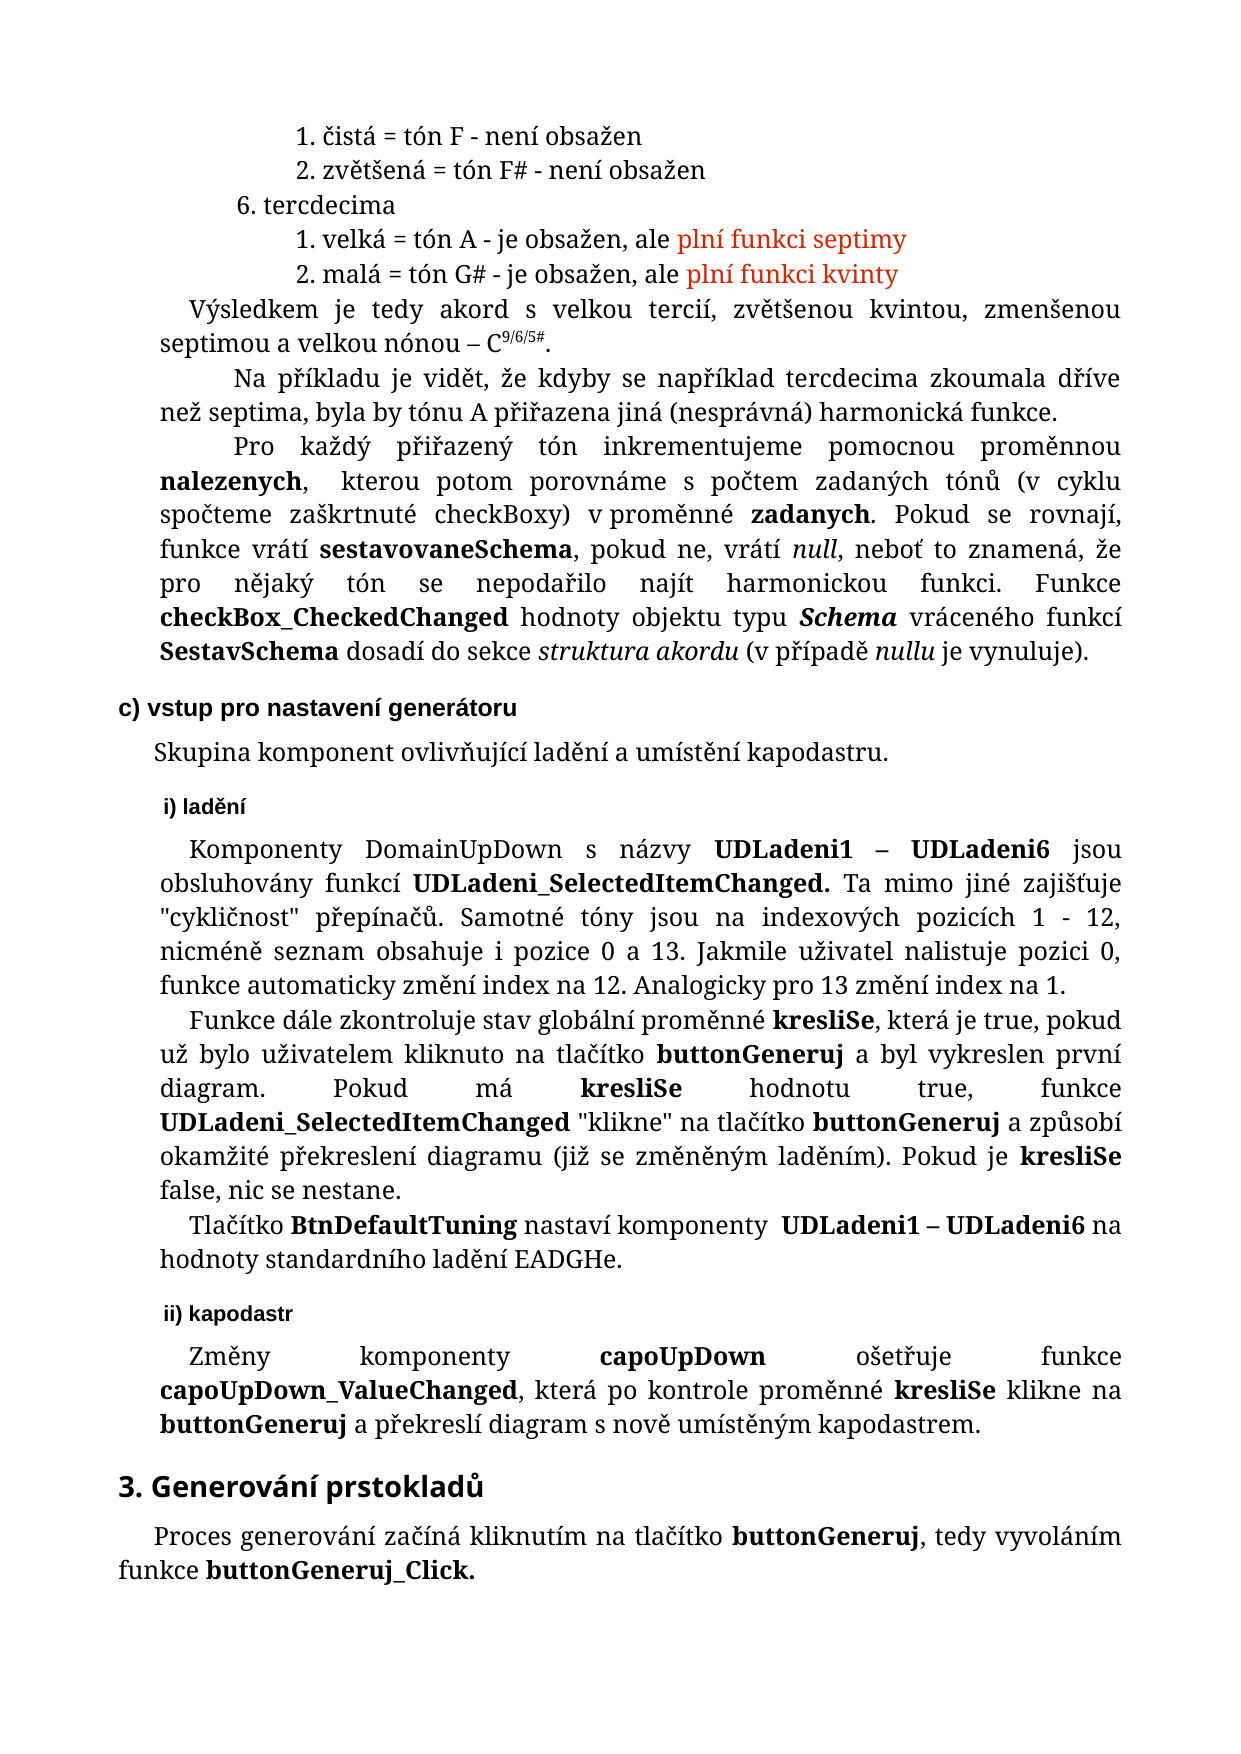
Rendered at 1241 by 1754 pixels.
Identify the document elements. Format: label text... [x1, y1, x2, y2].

list tercdecima [199, 187, 1122, 222]
list zvětšená = tón F# - není obsažen [234, 153, 1122, 187]
subtitle c) vstup pro nastavení generátoru [118, 693, 1122, 722]
text Komponenty DomainUpDown s názvy UDLadeni1 – UDLadeni6 jsou obsluhovány funkcí UDLadeni_SelectedItemChanged. Ta mimo jiné zajišťuje "cykličnost" přepínačů. Samotné tóny jsou na indexových pozicích 1 - 12, nicméně seznam obsahuje i pozice 0 a 13. Jakmile uživatel nalistuje pozici 0, funkce automaticky změní index na 12. Analogicky pro 13 změní index na 1. [159, 832, 1122, 1002]
text Funkce dále zkontroluje stav globální proměnné kresliSe, která je true, pokud už bylo uživatelem kliknuto na tlačítko buttonGeneruj a byl vykreslen první diagram. Pokud má kresliSe hodnotu true, funkce UDLadeni_SelectedItemChanged "klikne" na tlačítko buttonGeneruj a způsobí okamžité překreslení diagramu (již se změněným laděním). Pokud je kresliSe false, nic se nestane. [159, 1002, 1122, 1207]
text Tlačítko BtnDefaultTuning nastaví komponenty UDLadeni1 – UDLadeni6 na hodnoty standardního ladění EADGHe. [159, 1207, 1122, 1276]
text Proces generování začíná kliknutím na tlačítko buttonGeneruj, tedy vyvoláním funkce buttonGeneruj_Click. [118, 1519, 1122, 1587]
text Pro každý přiřazený tón inkrementujeme pomocnou proměnnou nalezenych, kterou potom porovnáme s počtem zadaných tónů (v cyklu spočteme zaškrtnuté checkBoxy) v proměnné zadanych. Pokud se rovnají, funkce vrátí sestavovaneSchema, pokud ne, vrátí null, neboť to znamená, že pro nějaký tón se nepodařilo najít harmonickou funkci. Funkce checkBox_CheckedChanged hodnoty objektu typu Schema vráceného funkcí SestavSchema dosadí do sekce struktura akordu (v případě nullu je vynuluje). [159, 429, 1122, 667]
subtitle 3. Generování prstokladů [118, 1467, 1122, 1506]
subtitle i) ladění [163, 794, 1122, 819]
list čistá = tón F - není obsažen [234, 118, 1122, 152]
list malá = tón G# - je obsažen, ale plní funkci kvinty [234, 257, 1122, 291]
text Změny komponenty capoUpDown ošetřuje funkce capoUpDown_ValueChanged, která po kontrole proměnné kresliSe klikne na buttonGeneruj a překreslí diagram s nově umístěným kapodastrem. [159, 1339, 1122, 1441]
subtitle ii) kapodastr [163, 1301, 1122, 1326]
text Skupina komponent ovlivňující ladění a umístění kapodastru. [118, 734, 1122, 768]
list velká = tón A - je obsažen, ale plní funkci septimy [234, 222, 1122, 256]
text Výsledkem je tedy akord s velkou tercií, zvětšenou kvintou, zmenšenou septimou a velkou nónou – C9/6/5#. [159, 292, 1122, 360]
text Na příkladu je vidět, že kdyby se například tercdecima zkoumala dříve než septima, byla by tónu A přiřazena jiná (nesprávná) harmonická funkce. [159, 360, 1122, 428]
